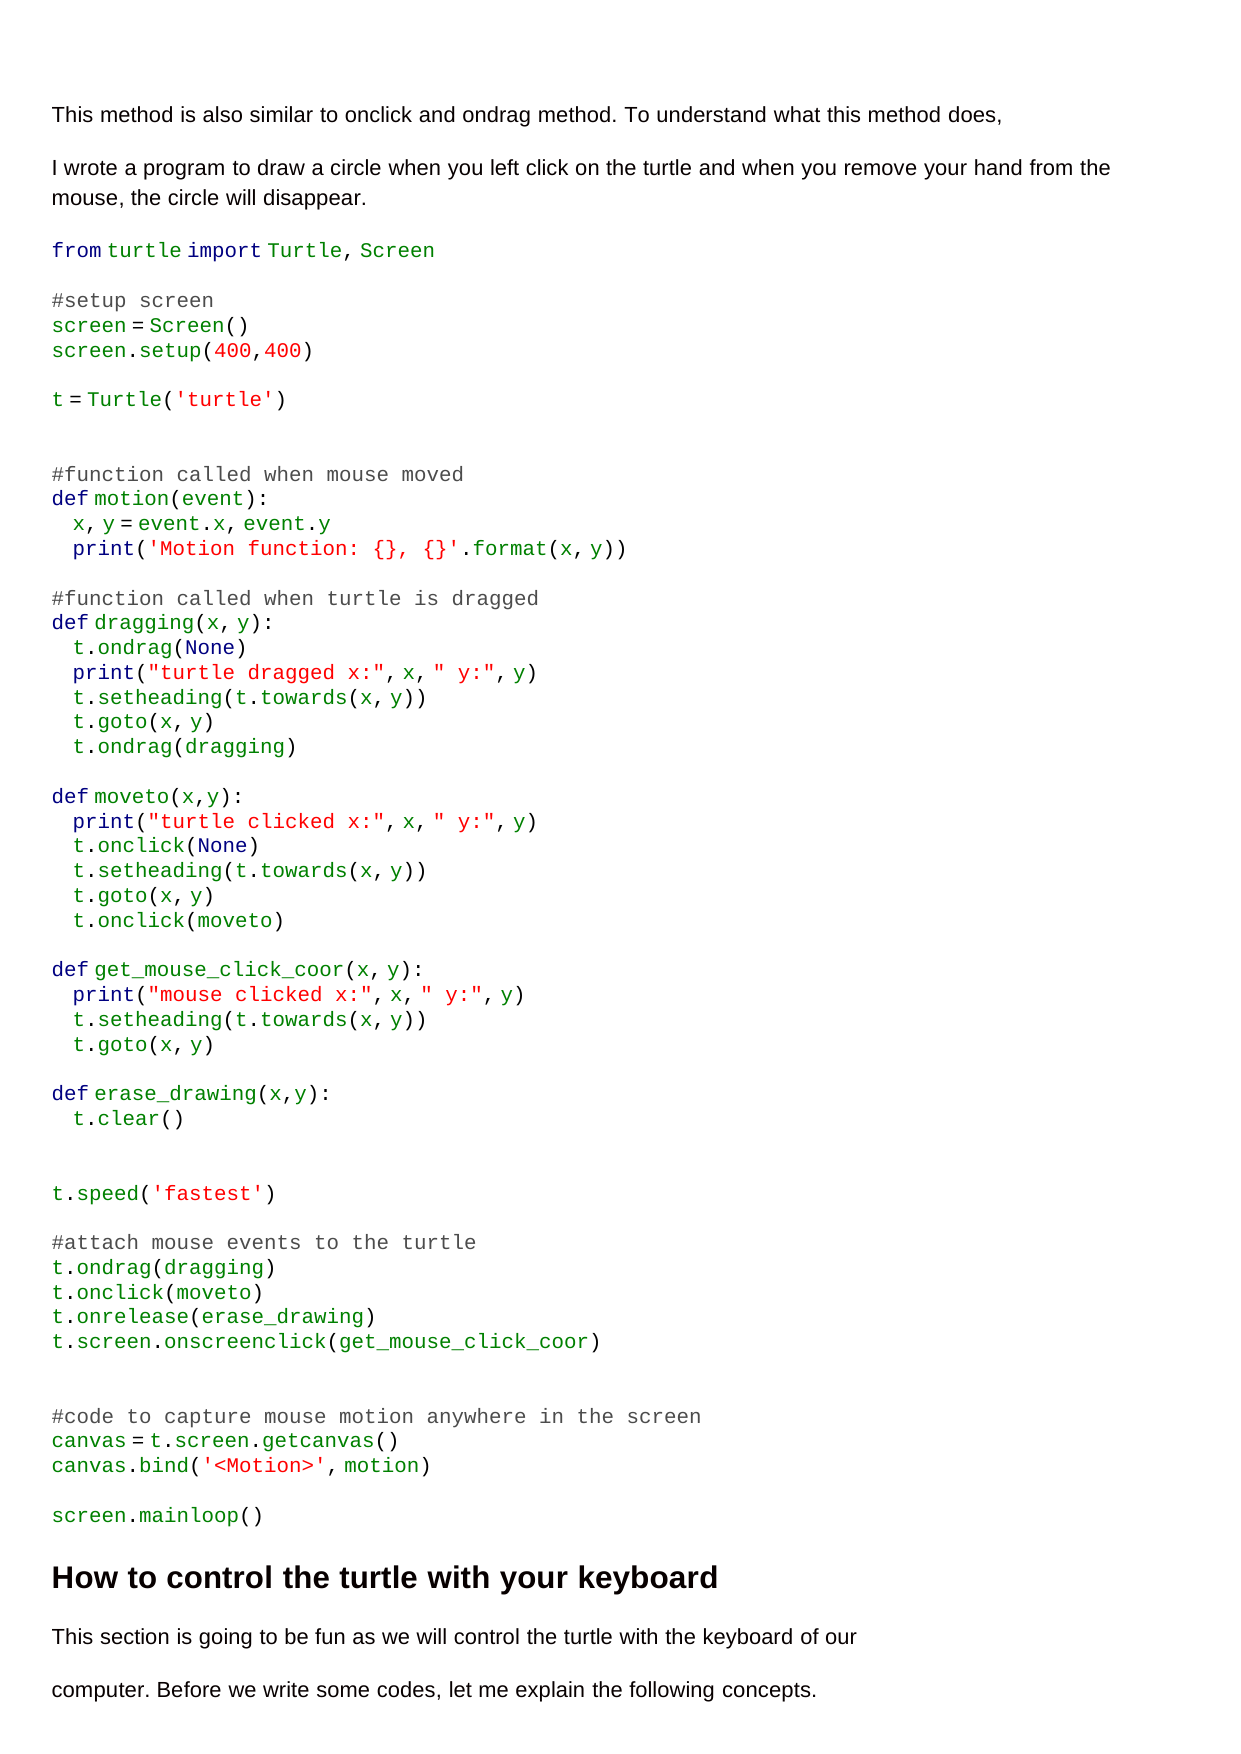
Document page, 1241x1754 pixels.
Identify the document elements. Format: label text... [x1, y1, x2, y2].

text screen = Screen() [51, 312, 1194, 337]
text canvas.bind('<Motion>', motion) [51, 1453, 1194, 1478]
text t.screen.onscreenclick(get_mouse_click_coor) [51, 1329, 1194, 1354]
text print("mouse clicked x:", x, " y:", y) [51, 982, 1194, 1007]
text t.ondrag(dragging) [51, 734, 1194, 759]
text t.goto(x, y) [51, 709, 1194, 734]
text How to control the turtle with your keyboard [51, 1559, 1194, 1595]
text This section is going to be fun as we will control the turtle with the keyboard of our computer. Before we write some codes, let me explain the following concepts. [51, 1624, 944, 1702]
text def get_mouse_click_coor(x, y): [51, 957, 1194, 982]
text t.ondrag(None) [51, 635, 1194, 659]
text screen.mainloop() [51, 1502, 1194, 1527]
text t.onclick(None) [51, 833, 1194, 858]
text t.speed('fastest') [51, 1180, 1194, 1205]
text #setup screen [51, 288, 1194, 312]
text t.clear() [51, 1106, 1194, 1131]
text print('Motion function: {}, {}'.format(x, y)) [51, 536, 1194, 560]
text t.ondrag(dragging) [51, 1254, 1194, 1279]
text canvas = t.screen.getcanvas() [51, 1428, 1194, 1453]
text #attach mouse events to the turtle [51, 1230, 1194, 1254]
text from turtle import Turtle, Screen [51, 238, 1194, 263]
text t.setheading(t.towards(x, y)) [51, 684, 1194, 709]
text t.goto(x, y) [51, 883, 1194, 907]
text t.setheading(t.towards(x, y)) [51, 858, 1194, 883]
text t.goto(x, y) [51, 1031, 1194, 1056]
text print("turtle dragged x:", x, " y:", y) [51, 659, 1194, 684]
text t.setheading(t.towards(x, y)) [51, 1007, 1194, 1031]
text t = Turtle('turtle') [51, 387, 1194, 412]
text t.onclick(moveto) [51, 1279, 1194, 1304]
text #code to capture mouse motion anywhere in the screen [51, 1403, 1194, 1428]
text print("turtle clicked x:", x, " y:", y) [51, 808, 1194, 833]
text t.onrelease(erase_drawing) [51, 1304, 1194, 1329]
text This method is also similar to onclick and ondrag method. To understand what this method does, [51, 102, 1194, 127]
text def dragging(x, y): [51, 610, 1194, 635]
text I wrote a program to draw a circle when you left click on the turtle and when you remove your hand from the mouse, the circle will disappear. [51, 155, 1175, 210]
text def moveto(x,y): [51, 783, 1194, 808]
text def motion(event): [51, 486, 1194, 511]
text screen.setup(400,400) [51, 337, 1194, 362]
text x, y = event.x, event.y [51, 511, 1194, 536]
text #function called when turtle is dragged [51, 585, 1194, 610]
text #function called when mouse moved [51, 461, 1194, 486]
text t.onclick(moveto) [51, 907, 1194, 932]
text def erase_drawing(x,y): [51, 1081, 1194, 1106]
